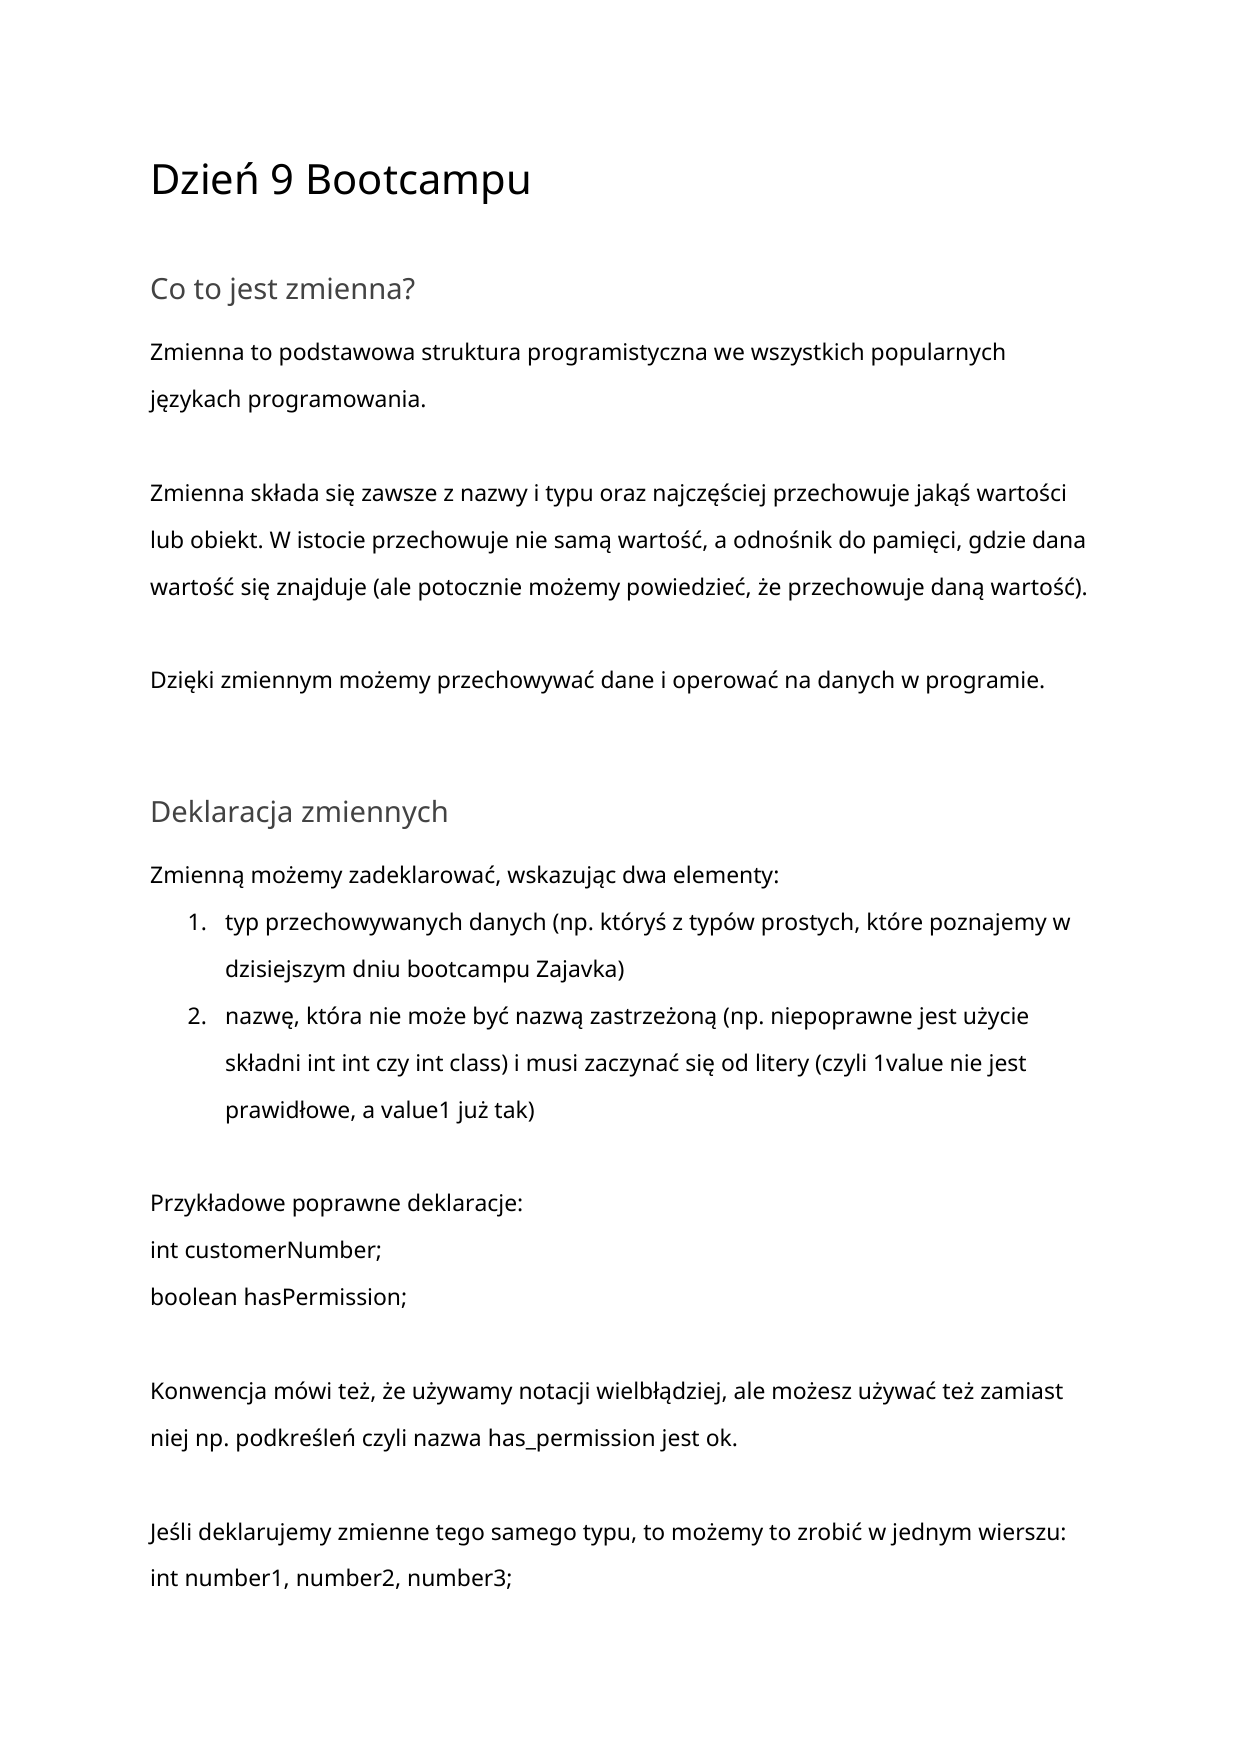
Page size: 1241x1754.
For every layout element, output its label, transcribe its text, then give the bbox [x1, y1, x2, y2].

list nazwę, która nie może być nazwą zastrzeżoną (np. niepoprawne jest użycie składni int int czy int class) i musi zaczynać się od litery (czyli 1value nie jest prawidłowe, a value1 już tak) [187, 1000, 1090, 1125]
text int customerNumber; [150, 1234, 1090, 1266]
text boolean hasPermission; [150, 1281, 1090, 1312]
text Zmienna składa się zawsze z nazwy i typu oraz najczęściej przechowuje jakąś wartości lub obiekt. W istocie przechowuje nie samą wartość, a odnośnik do pamięci, gdzie dana wartość się znajduje (ale potocznie możemy powiedzieć, że przechowuje daną wartość). [150, 477, 1090, 602]
text Konwencja mówi też, że używamy notacji wielbłądziej, ale możesz używać też zamiast niej np. podkreśleń czyli nazwa has_permission jest ok. [150, 1375, 1090, 1453]
text Zmienna to podstawowa struktura programistyczna we wszystkich popularnych językach programowania. [150, 336, 1090, 414]
list typ przechowywanych danych (np. któryś z typów prostych, które poznajemy w dzisiejszym dniu bootcampu Zajavka) [187, 906, 1090, 984]
text Przykładowe poprawne deklaracje: [150, 1187, 1090, 1219]
subtitle Dzień 9 Bootcampu [150, 150, 1090, 207]
text Dzięki zmiennym możemy przechowywać dane i operować na danych w programie. [150, 664, 1090, 696]
subtitle Deklaracja zmiennych [150, 791, 1090, 831]
subtitle Co to jest zmienna? [150, 268, 1090, 308]
text int number1, number2, number3; [150, 1562, 1090, 1594]
text Zmienną możemy zadeklarować, wskazując dwa elementy: [150, 859, 1090, 891]
text Jeśli deklarujemy zmienne tego samego typu, to możemy to zrobić w jednym wierszu: [150, 1516, 1090, 1547]
